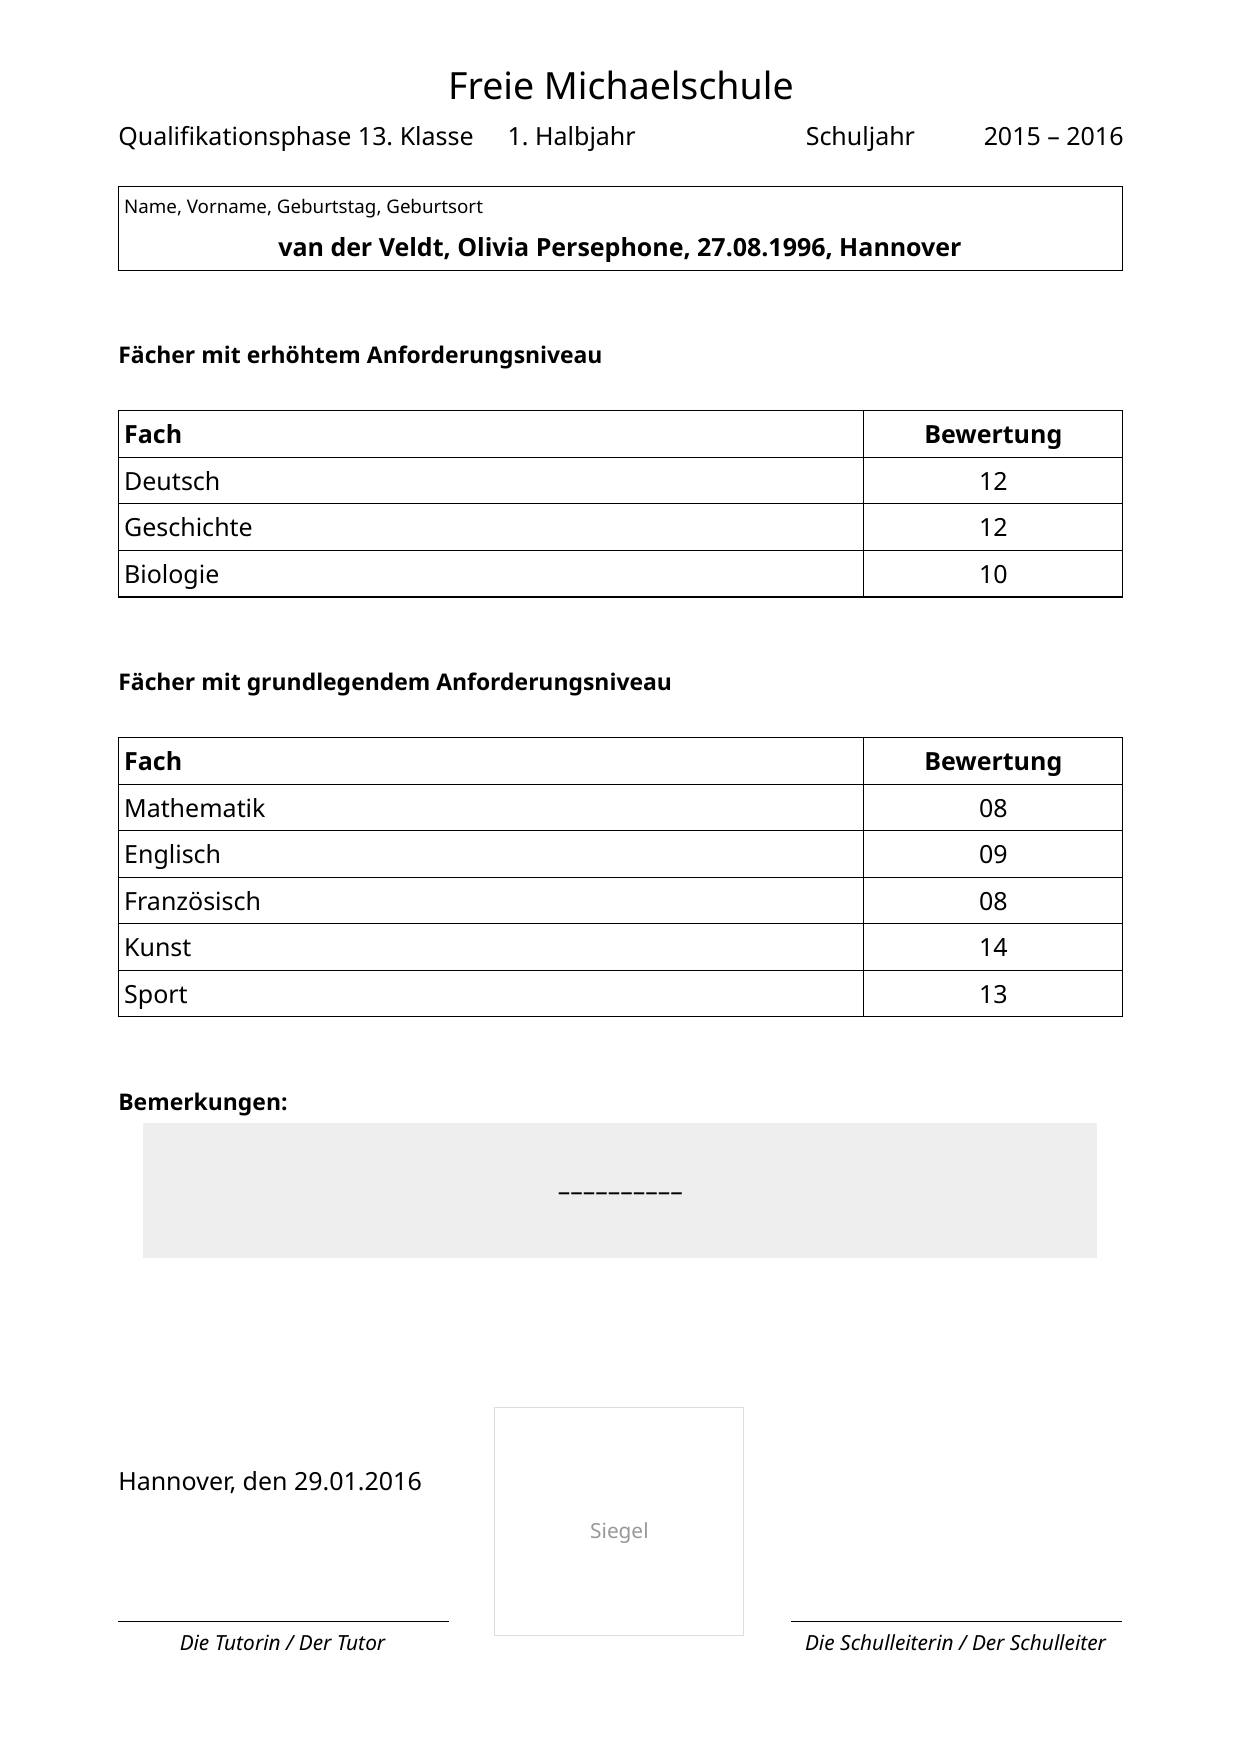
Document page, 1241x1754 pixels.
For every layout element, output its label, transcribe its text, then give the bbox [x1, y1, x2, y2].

table_cell Französisch [119, 878, 863, 923]
table_cell Biologie [119, 551, 863, 596]
table_cell van der Veldt, Olivia Persephone, 27.08.1996, Hannover [119, 224, 1122, 270]
text Siegel [498, 1516, 740, 1544]
table_cell 10 [864, 551, 1122, 596]
table_header [744, 1497, 768, 1621]
table_cell Englisch [119, 831, 863, 877]
table_cell Deutsch [119, 458, 863, 503]
table_cell Geschichte [119, 504, 863, 550]
table_cell [473, 1621, 768, 1656]
table_header Bewertung [864, 411, 1122, 457]
table_header [791, 1497, 1122, 1621]
table_cell Die Tutorin / Der Tutor [118, 1622, 449, 1656]
table_cell Sport [119, 971, 863, 1016]
table_cell [449, 1621, 472, 1656]
table_cell 08 [864, 878, 1122, 923]
table_cell 08 [864, 785, 1122, 830]
text Bemerkungen: [118, 1085, 1122, 1117]
text Fächer mit grundlegendem Anforderungsniveau [118, 666, 1122, 697]
table_header [118, 1497, 449, 1621]
table_cell Qualifikationsphase 13. Klasse [118, 118, 507, 152]
text Fächer mit erhöhtem Anforderungsniveau [118, 339, 1122, 370]
table_header Fach [119, 411, 863, 457]
table_cell 14 [864, 924, 1122, 970]
table_cell 12 [864, 504, 1122, 550]
table_cell 09 [864, 831, 1122, 877]
table_header [449, 1497, 472, 1621]
table_cell Schuljahr [768, 118, 915, 152]
table_cell 1. Halbjahr [508, 118, 767, 152]
table_header Freie Michaelschule [118, 59, 1123, 118]
table_header Fach [119, 738, 863, 783]
text [744, 1463, 1122, 1497]
table_cell 12 [864, 458, 1122, 503]
table_cell Kunst [119, 924, 863, 970]
table_cell Mathematik [119, 785, 863, 830]
table_cell 13 [864, 971, 1122, 1016]
table_header [768, 1497, 791, 1621]
table_header Name, Vorname, Geburtstag, Geburtsort [119, 187, 1122, 224]
text –––––––––– [558, 1173, 683, 1207]
table_cell 2015 – 2016 [915, 118, 1123, 152]
table_cell Die Schulleiterin / Der Schulleiter [791, 1622, 1122, 1656]
table_header [473, 1497, 494, 1621]
text Hannover, den 29.01.2016 [118, 1463, 494, 1497]
table_header Bewertung [864, 738, 1122, 783]
table_cell [768, 1621, 791, 1656]
